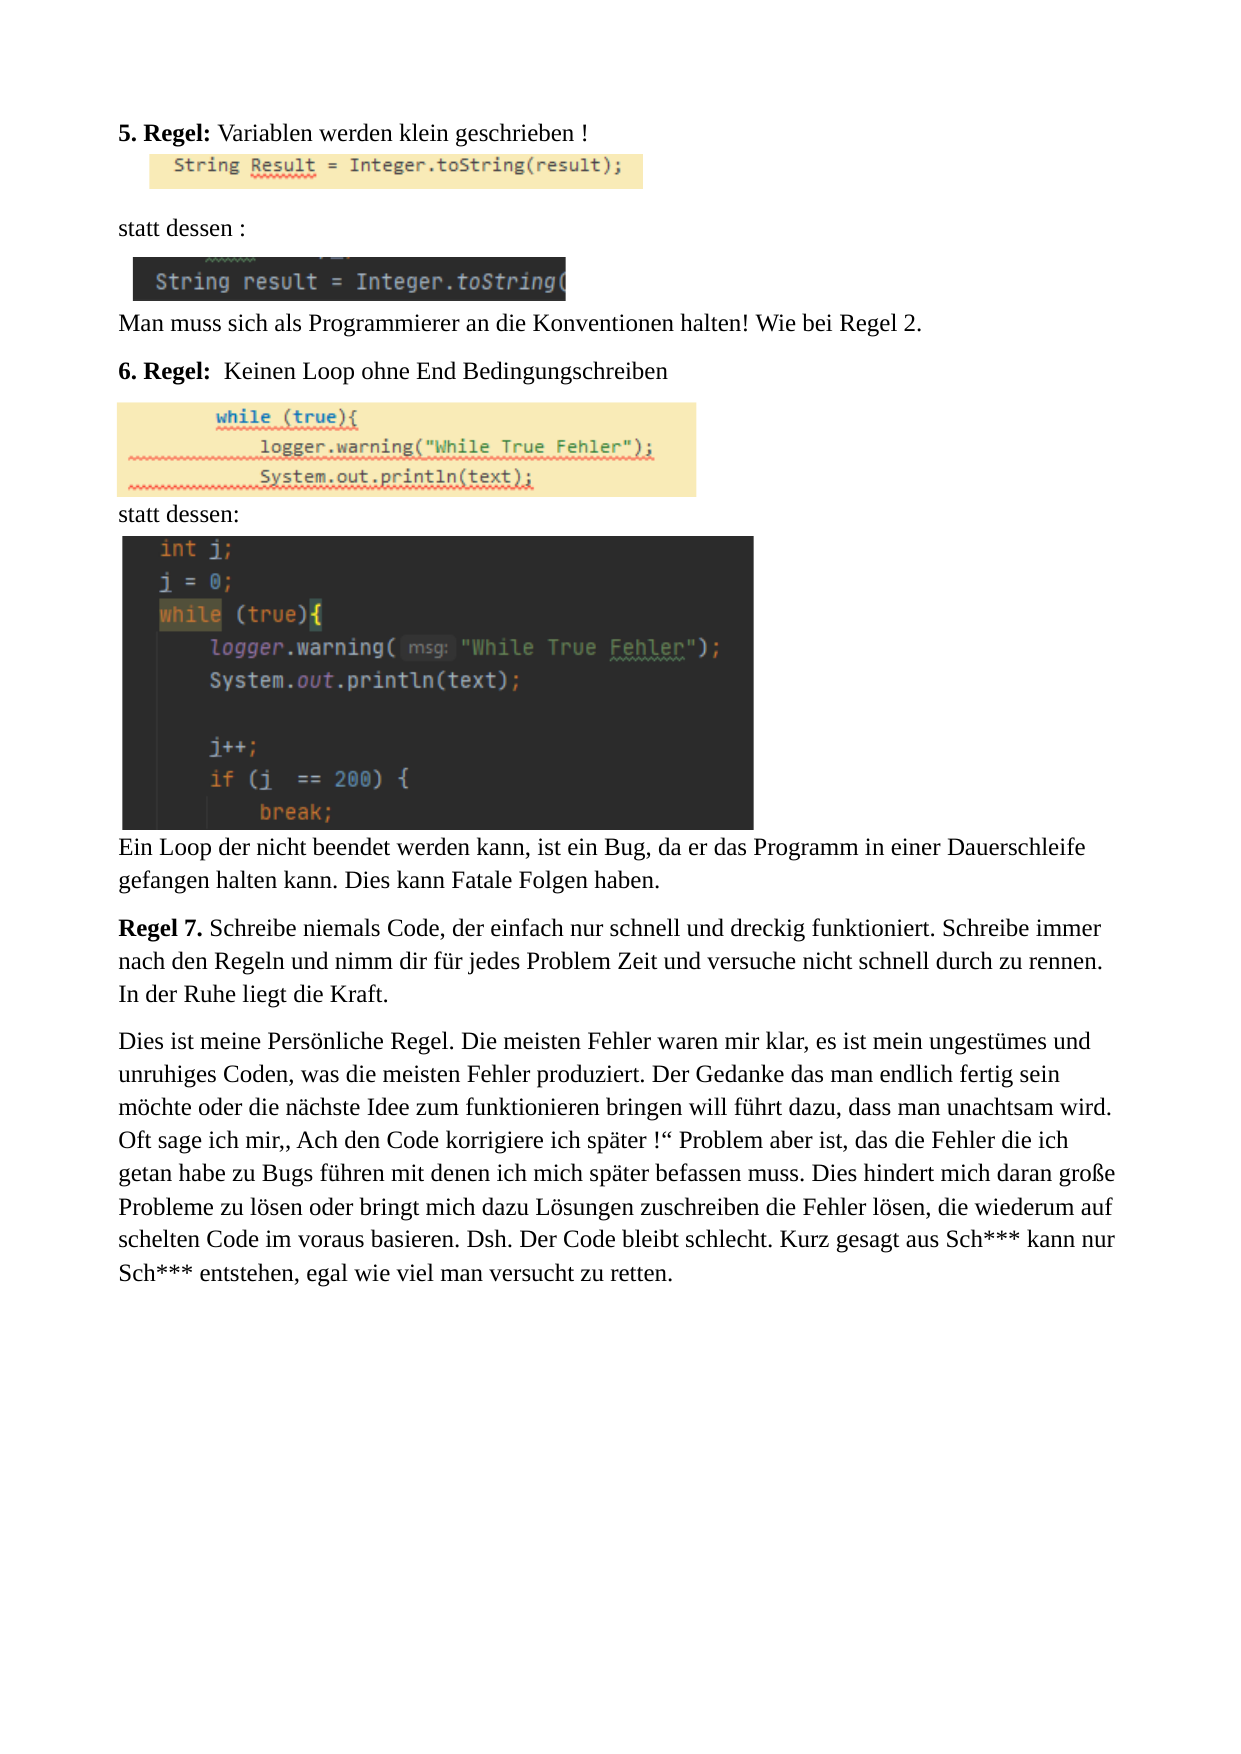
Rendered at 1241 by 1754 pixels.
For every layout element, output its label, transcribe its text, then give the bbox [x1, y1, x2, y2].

picture [132, 257, 566, 301]
text Dies ist meine Persönliche Regel. Die meisten Fehler waren mir klar, es ist mein ungestümes und unruhiges Coden, was die meisten Fehler produziert. Der Gedanke das man endlich fertig sein möchte oder die nächste Idee zum funktionieren bringen will führt dazu, dass man unachtsam wird. Oft sage ich mir,, Ach den Code korrigiere ich später !“ Problem aber ist, das die Fehler die ich getan habe zu Bugs führen mit denen ich mich später befassen muss. Dies hindert mich daran große Probleme zu lösen oder bringt mich dazu Lösungen zuschreiben die Fehler lösen, die wiederum auf schelten Code im voraus basieren. Dsh. Der Code bleibt schlecht. Kurz gesagt aus Sch*** kann nur Sch*** entstehen, egal wie viel man versucht zu retten. [118, 1026, 1122, 1286]
text Regel 7. Schreibe niemals Code, der einfach nur schnell und dreckig funktioniert. Schreibe immer nach den Regeln und nimm dir für jedes Problem Zeit und versuche nicht schnell durch zu rennen. In der Ruhe liegt die Kraft. [118, 913, 1122, 1008]
text statt dessen: [118, 499, 1122, 528]
text 5. Regel: Variablen werden klein geschrieben ! [118, 118, 1122, 147]
text statt dessen : [118, 213, 1122, 242]
text 6. Regel: Keinen Loop ohne End Bedingungschreiben [118, 356, 1122, 385]
picture [116, 387, 697, 497]
picture [149, 154, 643, 189]
text Ein Loop der nicht beendet werden kann, ist ein Bug, da er das Programm in einer Dauerschleife gefangen halten kann. Dies kann Fatale Folgen haben. [118, 832, 1122, 894]
picture [122, 536, 754, 830]
text Man muss sich als Programmierer an die Konventionen halten! Wie bei Regel 2. [118, 308, 1122, 337]
